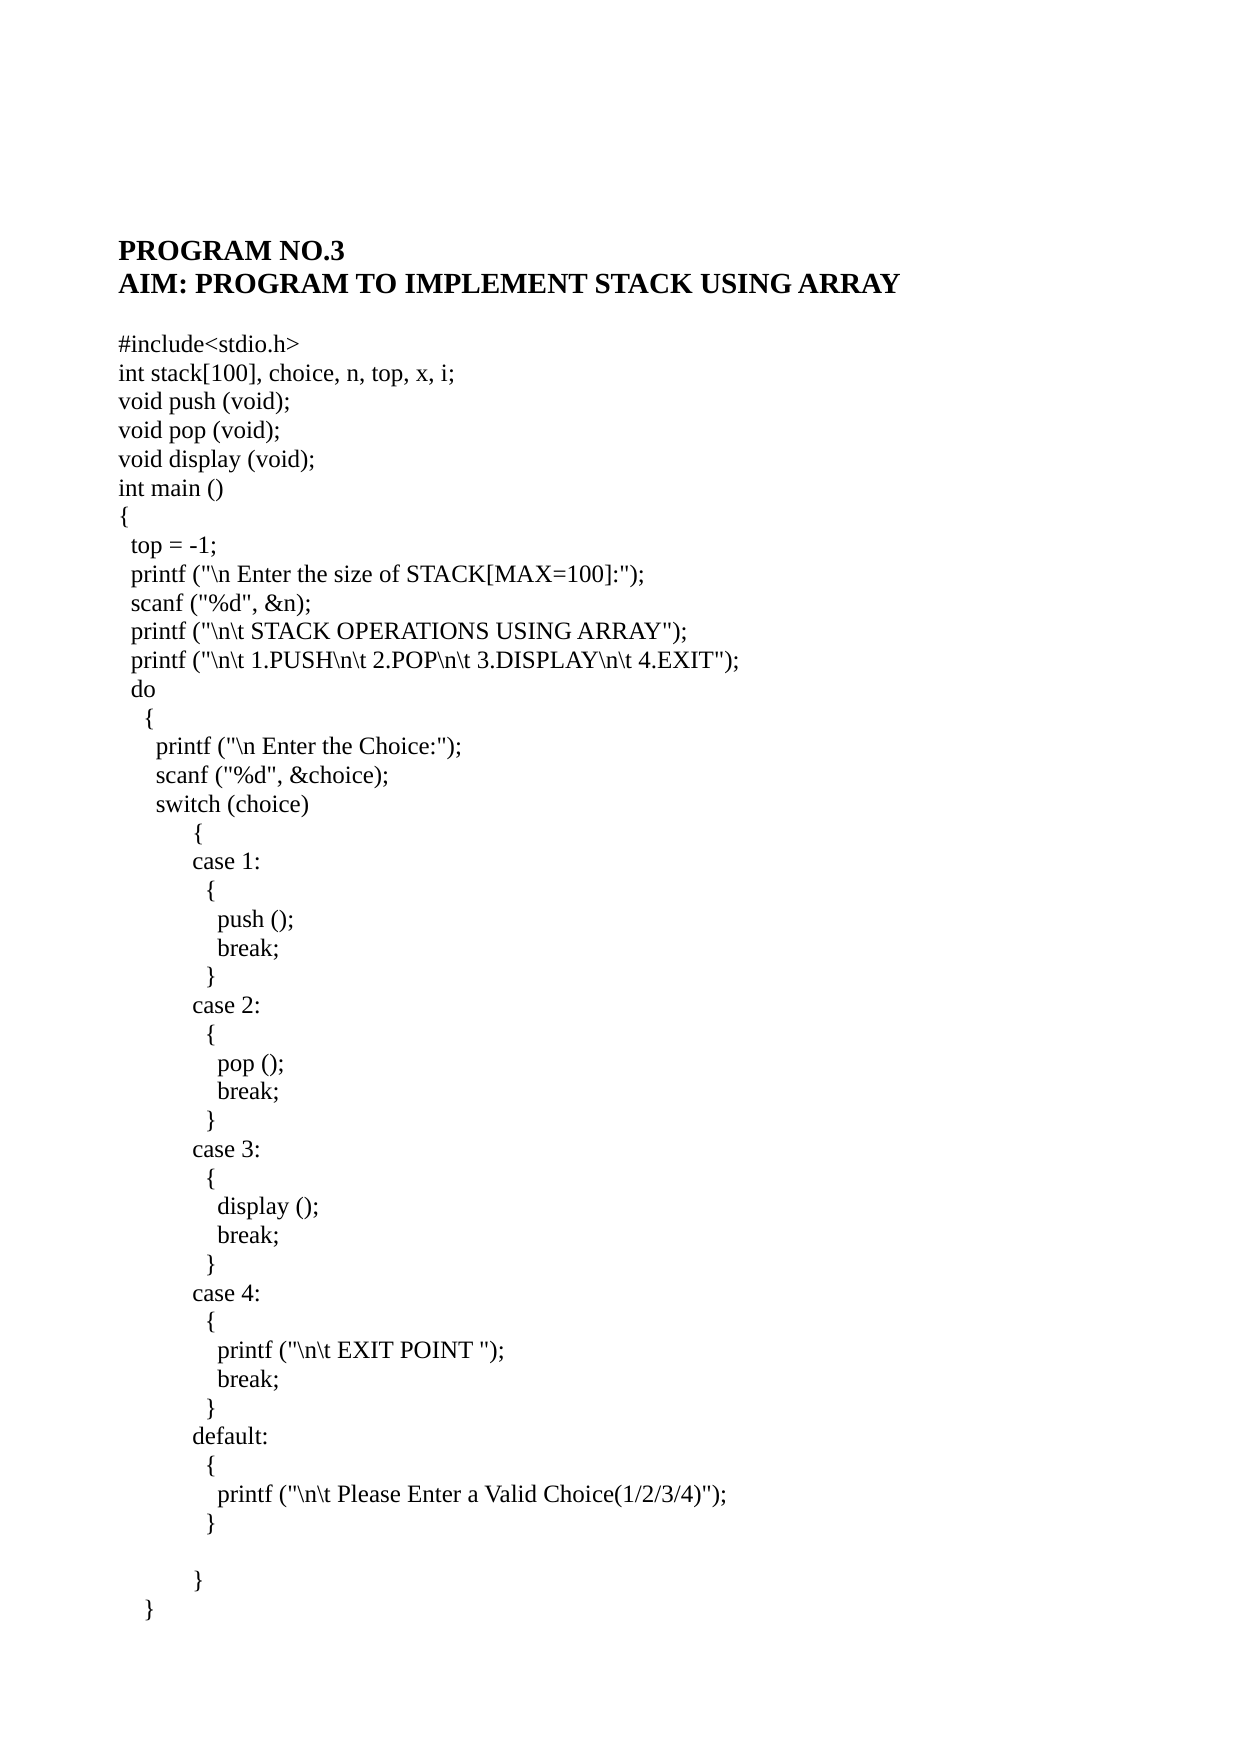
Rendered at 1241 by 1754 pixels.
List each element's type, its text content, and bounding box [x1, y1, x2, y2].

text scanf ("%d", &n); [118, 588, 1122, 616]
text break; [118, 1220, 1122, 1249]
text switch (choice) [118, 789, 1122, 818]
text #include<stdio.h> [118, 329, 1122, 358]
text printf ("\n Enter the Choice:"); [118, 731, 1122, 760]
text { [118, 818, 1122, 846]
text } [118, 1249, 1122, 1278]
text { [118, 1163, 1122, 1191]
text break; [118, 933, 1122, 961]
text printf ("\n Enter the size of STACK[MAX=100]:"); [118, 559, 1122, 588]
text { [118, 875, 1122, 904]
text { [118, 1306, 1122, 1335]
text void display (void); [118, 444, 1122, 473]
text } [118, 1393, 1122, 1421]
text void push (void); [118, 386, 1122, 415]
text case 2: [118, 990, 1122, 1019]
text break; [118, 1364, 1122, 1393]
text top = -1; [118, 530, 1122, 559]
text } [118, 961, 1122, 990]
text } [118, 1508, 1122, 1536]
text printf ("\n\t EXIT POINT "); [118, 1335, 1122, 1364]
text AIM: PROGRAM TO IMPLEMENT STACK USING ARRAY [118, 267, 1122, 300]
text int stack[100], choice, n, top, x, i; [118, 358, 1122, 386]
text display (); [118, 1191, 1122, 1220]
text case 3: [118, 1134, 1122, 1163]
text PROGRAM NO.3 [118, 233, 1122, 267]
text } [118, 1105, 1122, 1134]
text { [118, 1019, 1122, 1048]
text printf ("\n\t 1.PUSH\n\t 2.POP\n\t 3.DISPLAY\n\t 4.EXIT"); [118, 645, 1122, 674]
text default: [118, 1421, 1122, 1450]
text void pop (void); [118, 415, 1122, 444]
text } [118, 1565, 1122, 1594]
text int main () [118, 473, 1122, 501]
text case 4: [118, 1278, 1122, 1306]
text push (); [118, 904, 1122, 933]
text { [118, 703, 1122, 731]
text printf ("\n\t STACK OPERATIONS USING ARRAY"); [118, 616, 1122, 645]
text { [118, 501, 1122, 530]
text } [118, 1594, 1122, 1623]
text { [118, 1450, 1122, 1479]
text case 1: [118, 846, 1122, 875]
text break; [118, 1076, 1122, 1105]
text scanf ("%d", &choice); [118, 760, 1122, 789]
text do [118, 674, 1122, 703]
text pop (); [118, 1048, 1122, 1076]
text printf ("\n\t Please Enter a Valid Choice(1/2/3/4)"); [118, 1479, 1122, 1508]
